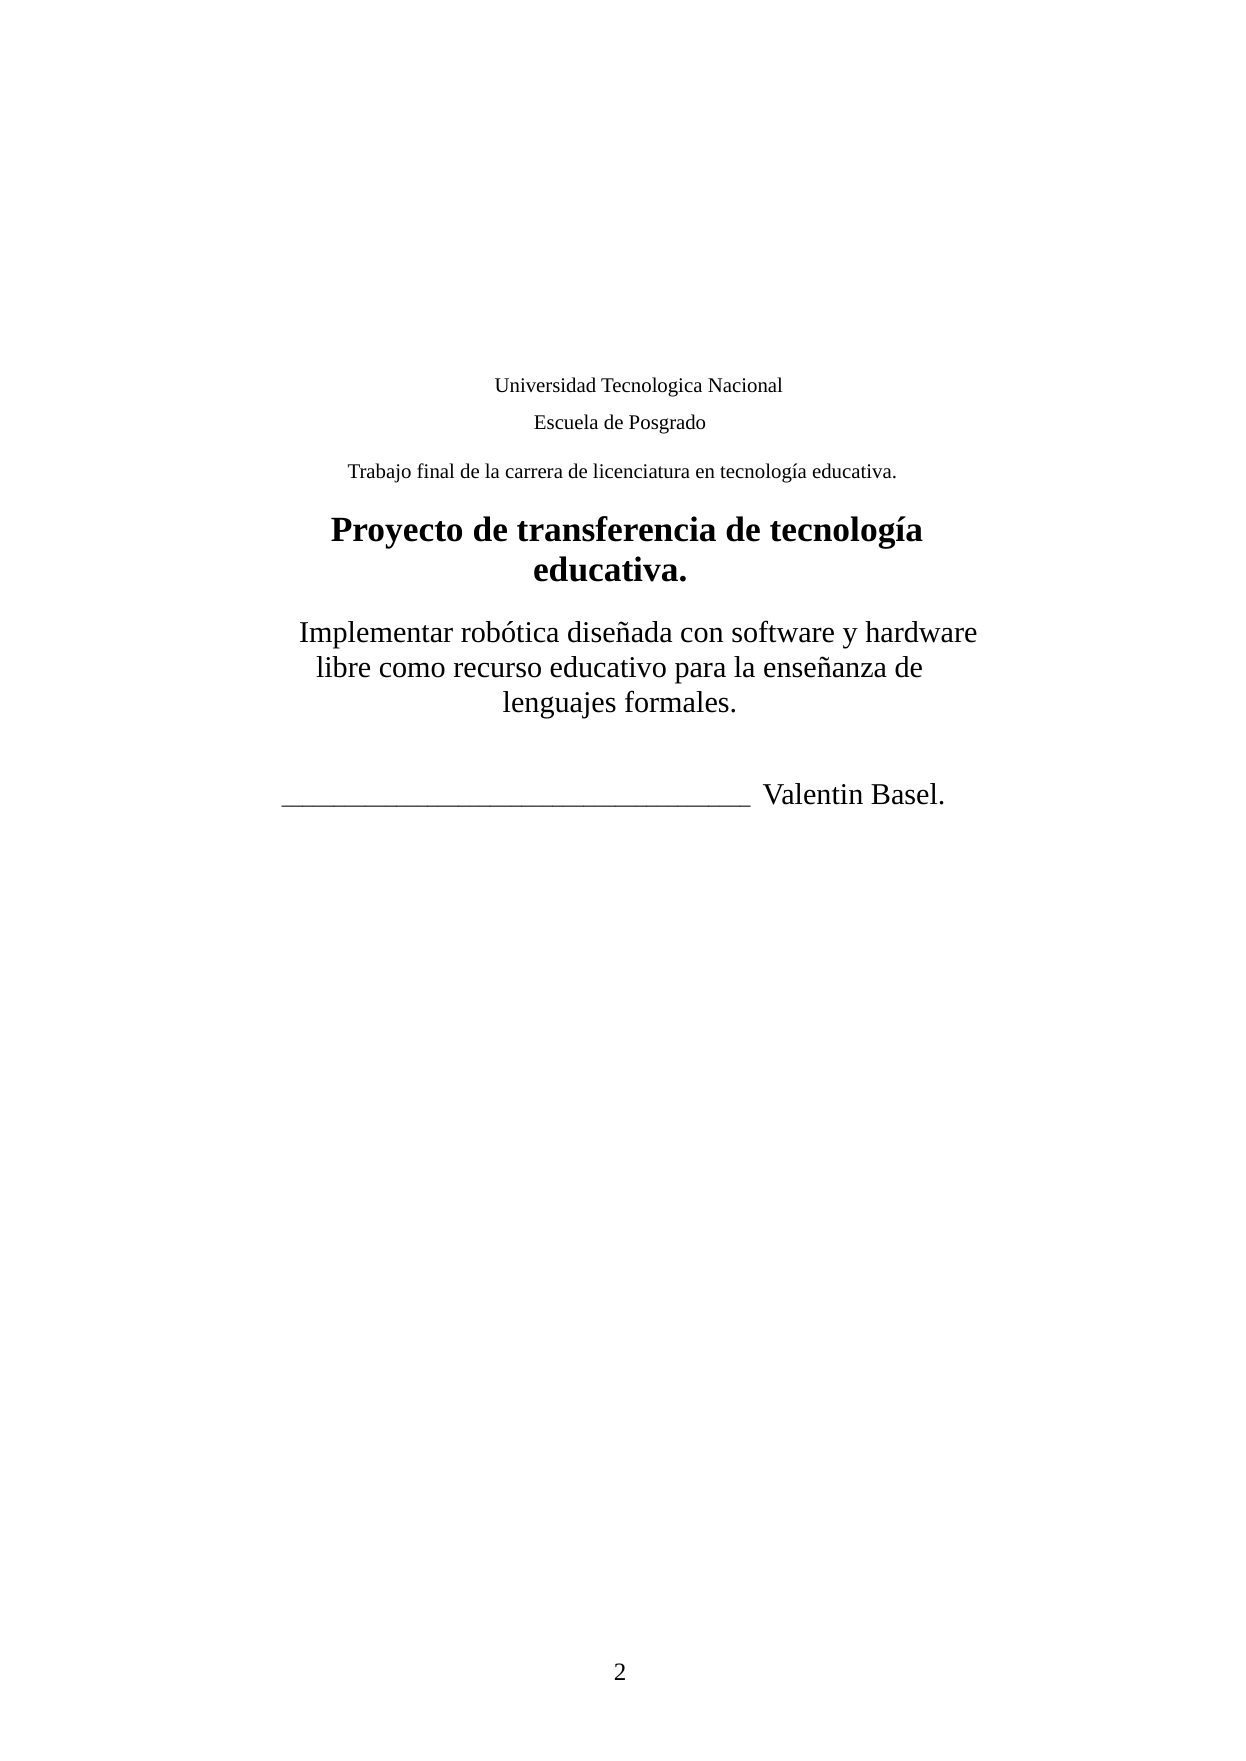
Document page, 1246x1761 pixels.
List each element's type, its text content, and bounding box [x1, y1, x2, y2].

text Trabajo final de la carrera de licenciatura en tecnología educativa. [260, 459, 979, 483]
text Implementar robótica diseñada con software y hardware libre como recurso educativo para la enseñanza de lenguajes formales. [260, 614, 979, 718]
text Universidad Tecnologica Nacional [260, 373, 979, 397]
text Escuela de Posgrado [260, 410, 979, 434]
text _____________________________________________ Valentin Basel. [260, 776, 979, 811]
text Proyecto de transferencia de tecnología educativa. [260, 508, 979, 589]
